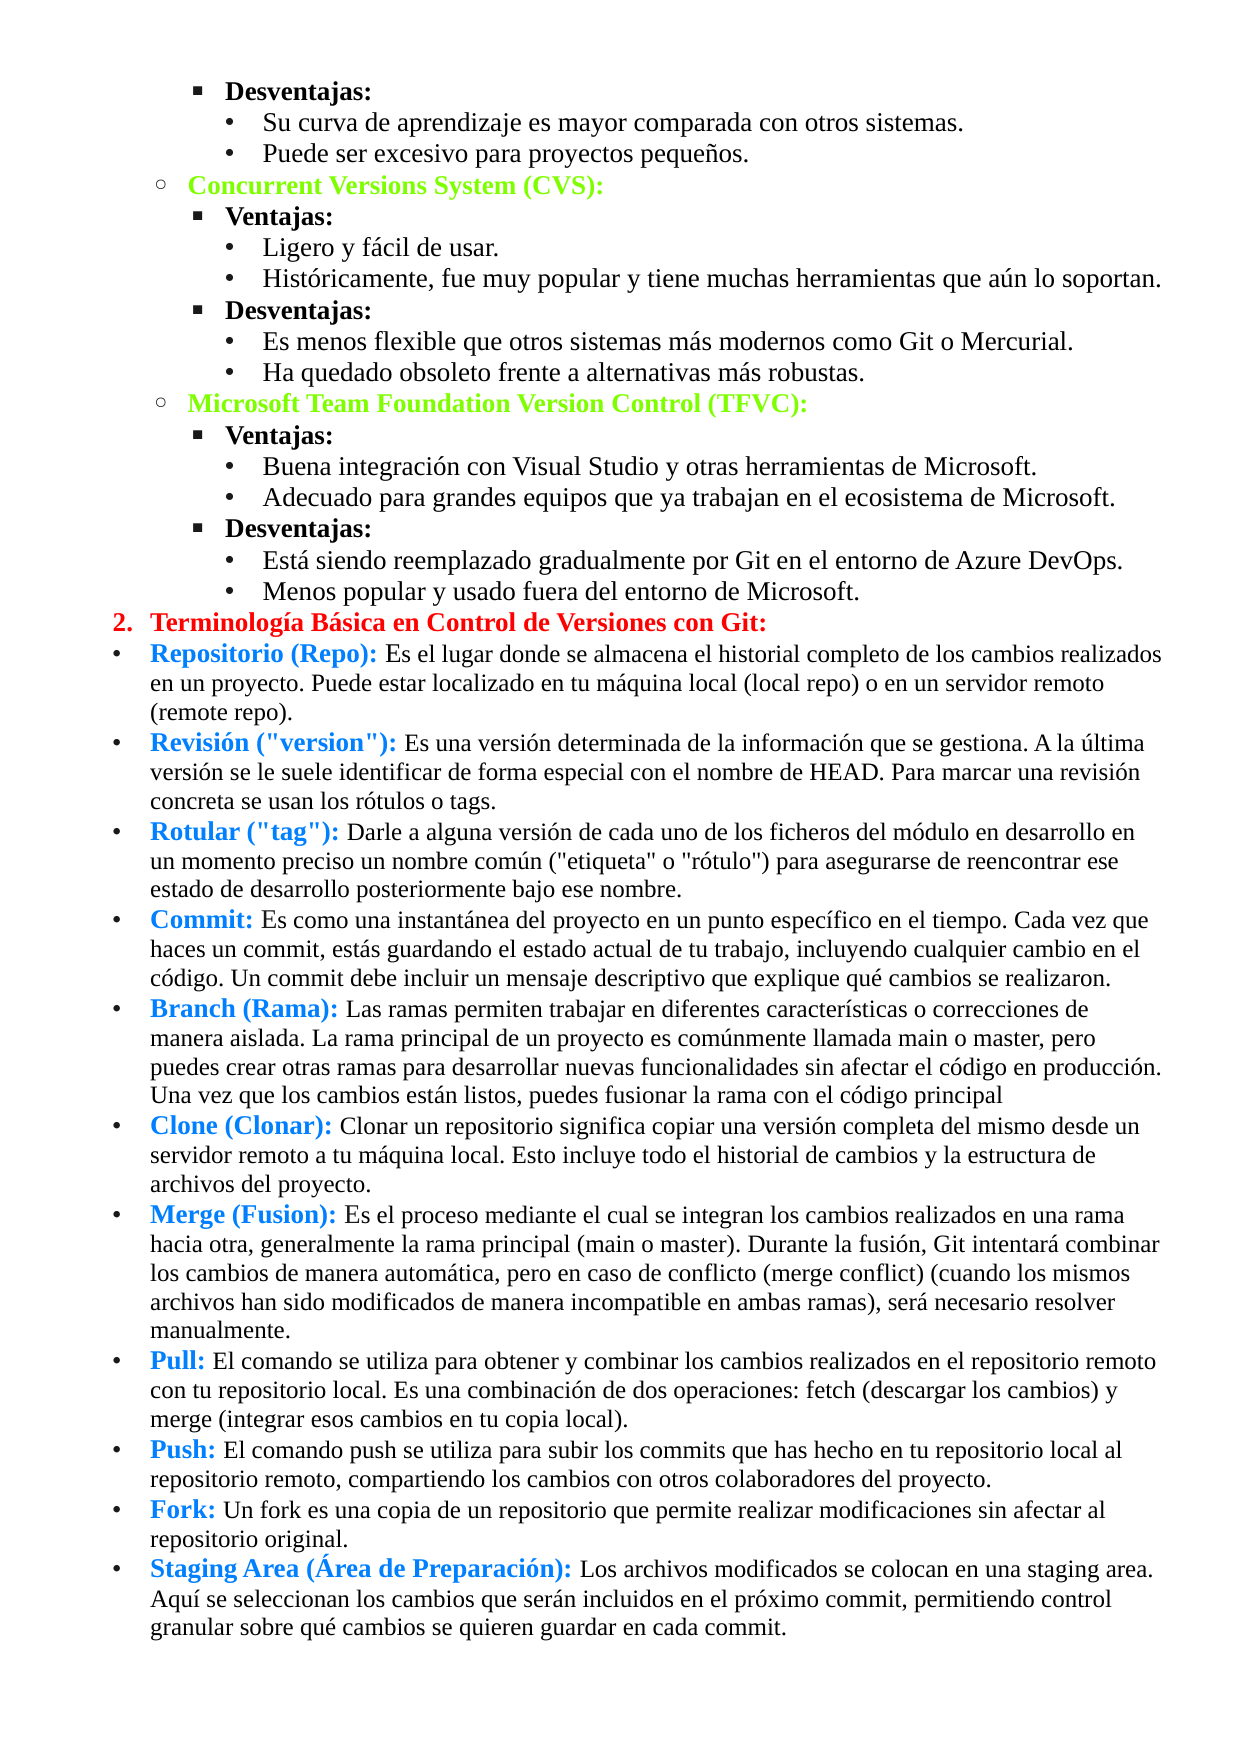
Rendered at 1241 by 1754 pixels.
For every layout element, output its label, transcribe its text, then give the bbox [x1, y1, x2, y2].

list Desventajas: [187, 75, 1165, 106]
list Staging Area (Área de Preparación): Los archivos modificados se colocan en una staging area. Aquí se seleccionan los cambios que serán incluidos en el próximo commit, permitiendo control granular sobre qué cambios se quieren guardar en cada commit. [112, 1553, 1165, 1641]
list Merge (Fusion): Es el proceso mediante el cual se integran los cambios realizados en una rama hacia otra, generalmente la rama principal (main o master). Durante la fusión, Git intentará combinar los cambios de manera automática, pero en caso de conflicto (merge conflict) (cuando los mismos archivos han sido modificados de manera incompatible en ambas ramas), será necesario resolver manualmente. [112, 1198, 1165, 1344]
list Terminología Básica en Control de Versiones con Git: [112, 606, 1165, 637]
list Pull: El comando se utiliza para obtener y combinar los cambios realizados en el repositorio remoto con tu repositorio local. Es una combinación de dos operaciones: fetch (descargar los cambios) y merge (integrar esos cambios en tu copia local). [112, 1344, 1165, 1433]
list Revisión ("version"): Es una versión determinada de la información que se gestiona. A la última versión se le suele identificar de forma especial con el nombre de HEAD. Para marcar una revisión concreta se usan los rótulos o tags. [112, 726, 1165, 815]
list Desventajas: [187, 512, 1165, 544]
list Fork: Un fork es una copia de un repositorio que permite realizar modificaciones sin afectar al repositorio original. [112, 1493, 1165, 1553]
list Branch (Rama): Las ramas permiten trabajar en diferentes características o correcciones de manera aislada. La rama principal de un proyecto es comúnmente llamada main o master, pero puedes crear otras ramas para desarrollar nuevas funcionalidades sin afectar el código en producción. Una vez que los cambios están listos, puedes fusionar la rama con el código principal [112, 992, 1165, 1109]
list Puede ser excesivo para proyectos pequeños. [225, 137, 1165, 169]
list Clone (Clonar): Clonar un repositorio significa copiar una versión completa del mismo desde un servidor remoto a tu máquina local. Esto incluye todo el historial de cambios y la estructura de archivos del proyecto. [112, 1109, 1165, 1198]
list Ventajas: [187, 419, 1165, 450]
list Su curva de aprendizaje es mayor comparada con otros sistemas. [225, 106, 1165, 137]
list Ligero y fácil de usar. [225, 231, 1165, 262]
list Concurrent Versions System (CVS): [150, 169, 1165, 200]
list Repositorio (Repo): Es el lugar donde se almacena el historial completo de los cambios realizados en un proyecto. Puede estar localizado en tu máquina local (local repo) o en un servidor remoto (remote repo). [112, 637, 1165, 726]
list Commit: Es como una instantánea del proyecto en un punto específico en el tiempo. Cada vez que haces un commit, estás guardando el estado actual de tu trabajo, incluyendo cualquier cambio en el código. Un commit debe incluir un mensaje descriptivo que explique qué cambios se realizaron. [112, 903, 1165, 992]
list Ha quedado obsoleto frente a alternativas más robustas. [225, 356, 1165, 387]
list Microsoft Team Foundation Version Control (TFVC): [150, 387, 1165, 419]
list Rotular ("tag"): Darle a alguna versión de cada uno de los ficheros del módulo en desarrollo en un momento preciso un nombre común ("etiqueta" o "rótulo") para asegurarse de reencontrar ese estado de desarrollo posteriormente bajo ese nombre. [112, 815, 1165, 903]
list Adecuado para grandes equipos que ya trabajan en el ecosistema de Microsoft. [225, 481, 1165, 512]
list Menos popular y usado fuera del entorno de Microsoft. [225, 575, 1165, 606]
list Desventajas: [187, 294, 1165, 325]
list Ventajas: [187, 200, 1165, 231]
list Push: El comando push se utiliza para subir los commits que has hecho en tu repositorio local al repositorio remoto, compartiendo los cambios con otros colaboradores del proyecto. [112, 1433, 1165, 1493]
list Históricamente, fue muy popular y tiene muchas herramientas que aún lo soportan. [225, 262, 1165, 294]
list Buena integración con Visual Studio y otras herramientas de Microsoft. [225, 450, 1165, 481]
list Es menos flexible que otros sistemas más modernos como Git o Mercurial. [225, 325, 1165, 356]
list Está siendo reemplazado gradualmente por Git en el entorno de Azure DevOps. [225, 544, 1165, 575]
